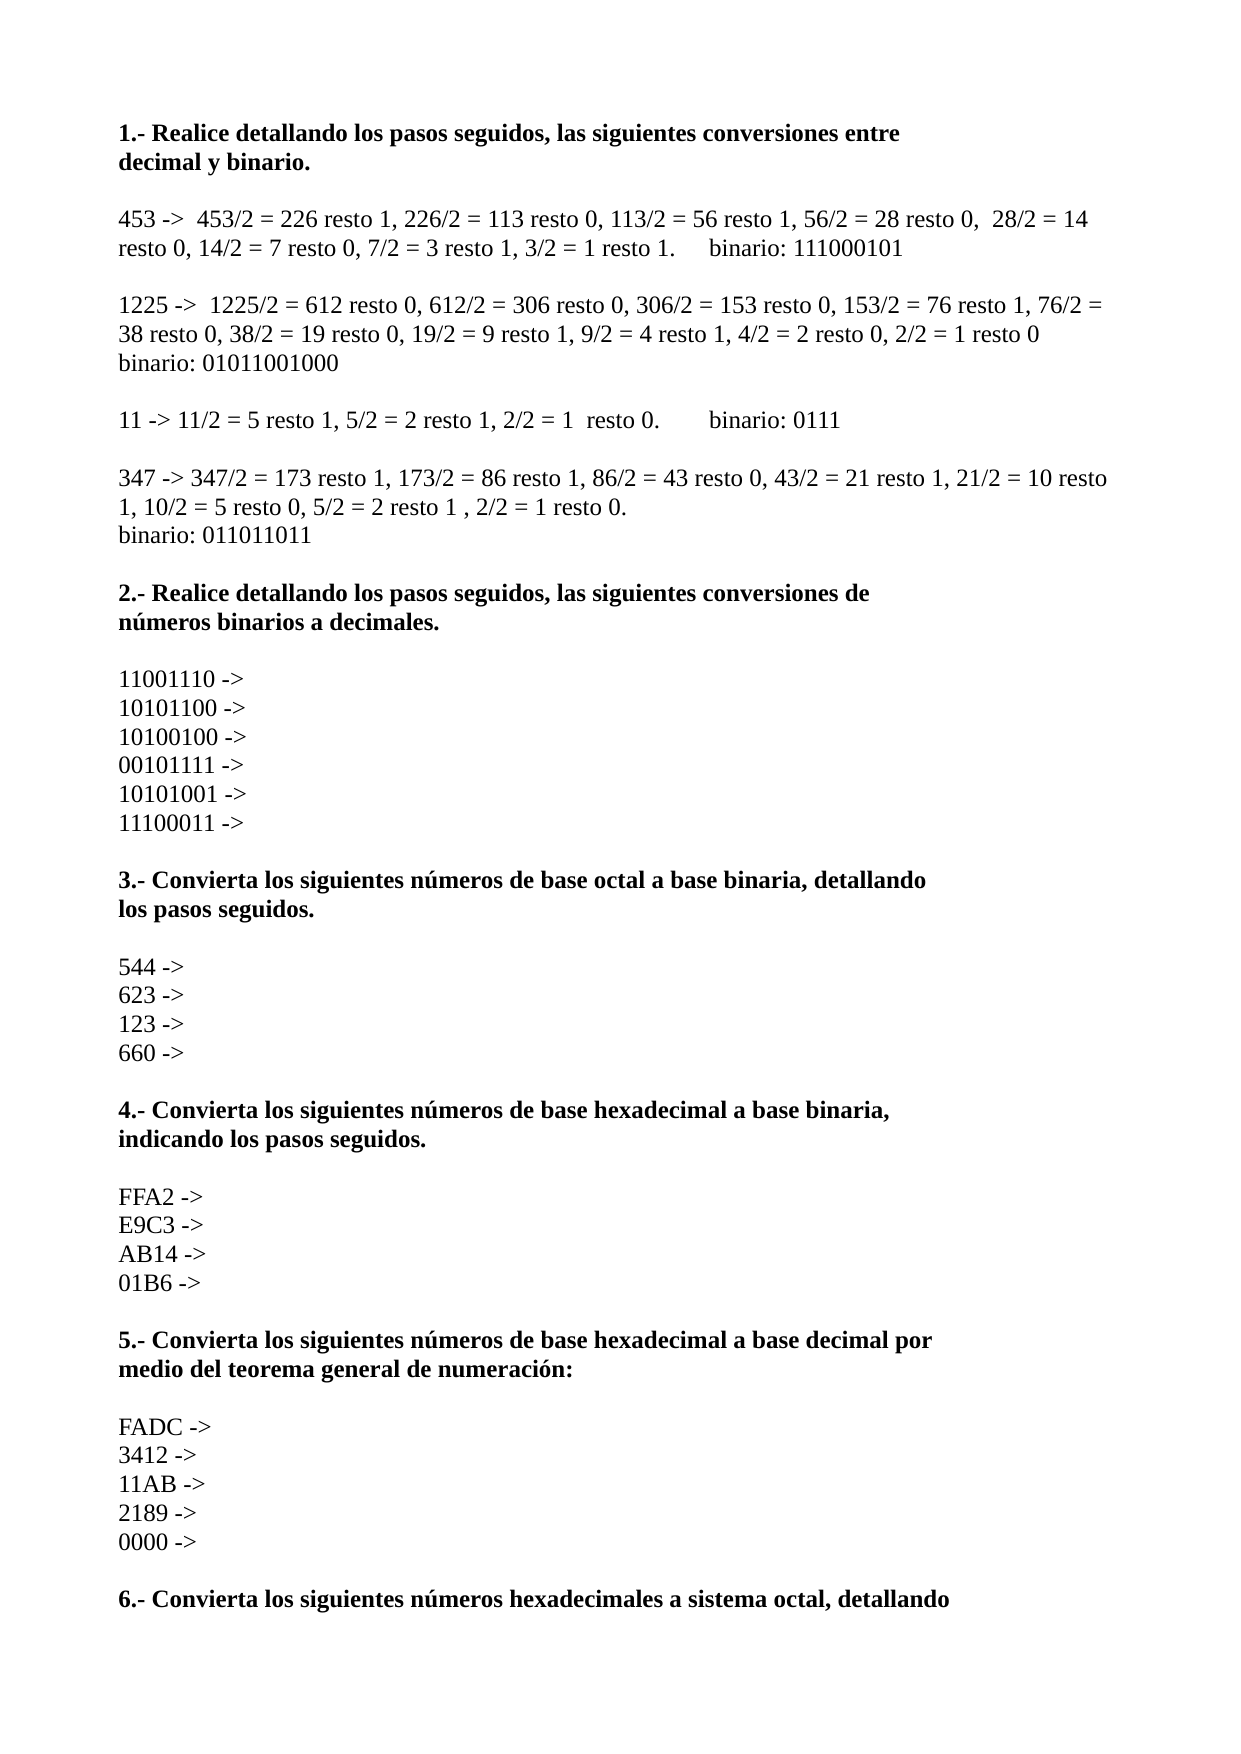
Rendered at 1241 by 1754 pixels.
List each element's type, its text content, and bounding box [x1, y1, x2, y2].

text 10101100 -> [118, 693, 1122, 722]
text 11AB -> [118, 1469, 1122, 1498]
text binario: 011011011 [118, 521, 1122, 549]
text 6.- Convierta los siguientes números hexadecimales a sistema octal, detallando [118, 1584, 1122, 1613]
text 11 -> 11/2 = 5 resto 1, 5/2 = 2 resto 1, 2/2 = 1 resto 0. binario: 0111 [118, 406, 1122, 434]
text FADC -> [118, 1412, 1122, 1441]
text FFA2 -> [118, 1182, 1122, 1211]
text los pasos seguidos. [118, 894, 1122, 923]
text 2189 -> [118, 1498, 1122, 1527]
text 3.- Convierta los siguientes números de base octal a base binaria, detallando [118, 866, 1122, 894]
text 00101111 -> [118, 751, 1122, 779]
text decimal y binario. [118, 147, 1122, 176]
text 2.- Realice detallando los pasos seguidos, las siguientes conversiones de [118, 578, 1122, 607]
text 544 -> [118, 952, 1122, 981]
text AB14 -> [118, 1239, 1122, 1268]
text 1225 -> 1225/2 = 612 resto 0, 612/2 = 306 resto 0, 306/2 = 153 resto 0, 153/2 = 76 resto 1, 76/2 = 38 resto 0, 38/2 = 19 resto 0, 19/2 = 9 resto 1, 9/2 = 4 resto 1, 4/2 = 2 resto 0, 2/2 = 1 resto 0 binario: 01011001000 [118, 291, 1122, 377]
text 11001110 -> [118, 664, 1122, 693]
text medio del teorema general de numeración: [118, 1354, 1122, 1383]
text indicando los pasos seguidos. [118, 1124, 1122, 1153]
text 0000 -> [118, 1527, 1122, 1556]
text 660 -> [118, 1038, 1122, 1067]
text 5.- Convierta los siguientes números de base hexadecimal a base decimal por [118, 1326, 1122, 1354]
text 4.- Convierta los siguientes números de base hexadecimal a base binaria, [118, 1096, 1122, 1124]
text 10100100 -> [118, 722, 1122, 751]
text 123 -> [118, 1009, 1122, 1038]
text 623 -> [118, 981, 1122, 1009]
text 10101001 -> [118, 779, 1122, 808]
text 347 -> 347/2 = 173 resto 1, 173/2 = 86 resto 1, 86/2 = 43 resto 0, 43/2 = 21 resto 1, 21/2 = 10 resto 1, 10/2 = 5 resto 0, 5/2 = 2 resto 1 , 2/2 = 1 resto 0. [118, 463, 1122, 521]
text 01B6 -> [118, 1268, 1122, 1297]
text E9C3 -> [118, 1211, 1122, 1239]
text 453 -> 453/2 = 226 resto 1, 226/2 = 113 resto 0, 113/2 = 56 resto 1, 56/2 = 28 resto 0, 28/2 = 14 resto 0, 14/2 = 7 resto 0, 7/2 = 3 resto 1, 3/2 = 1 resto 1. binario: 111000101 [118, 204, 1122, 262]
text 1.- Realice detallando los pasos seguidos, las siguientes conversiones entre [118, 118, 1122, 147]
text 11100011 -> [118, 808, 1122, 837]
text números binarios a decimales. [118, 607, 1122, 636]
text 3412 -> [118, 1441, 1122, 1469]
